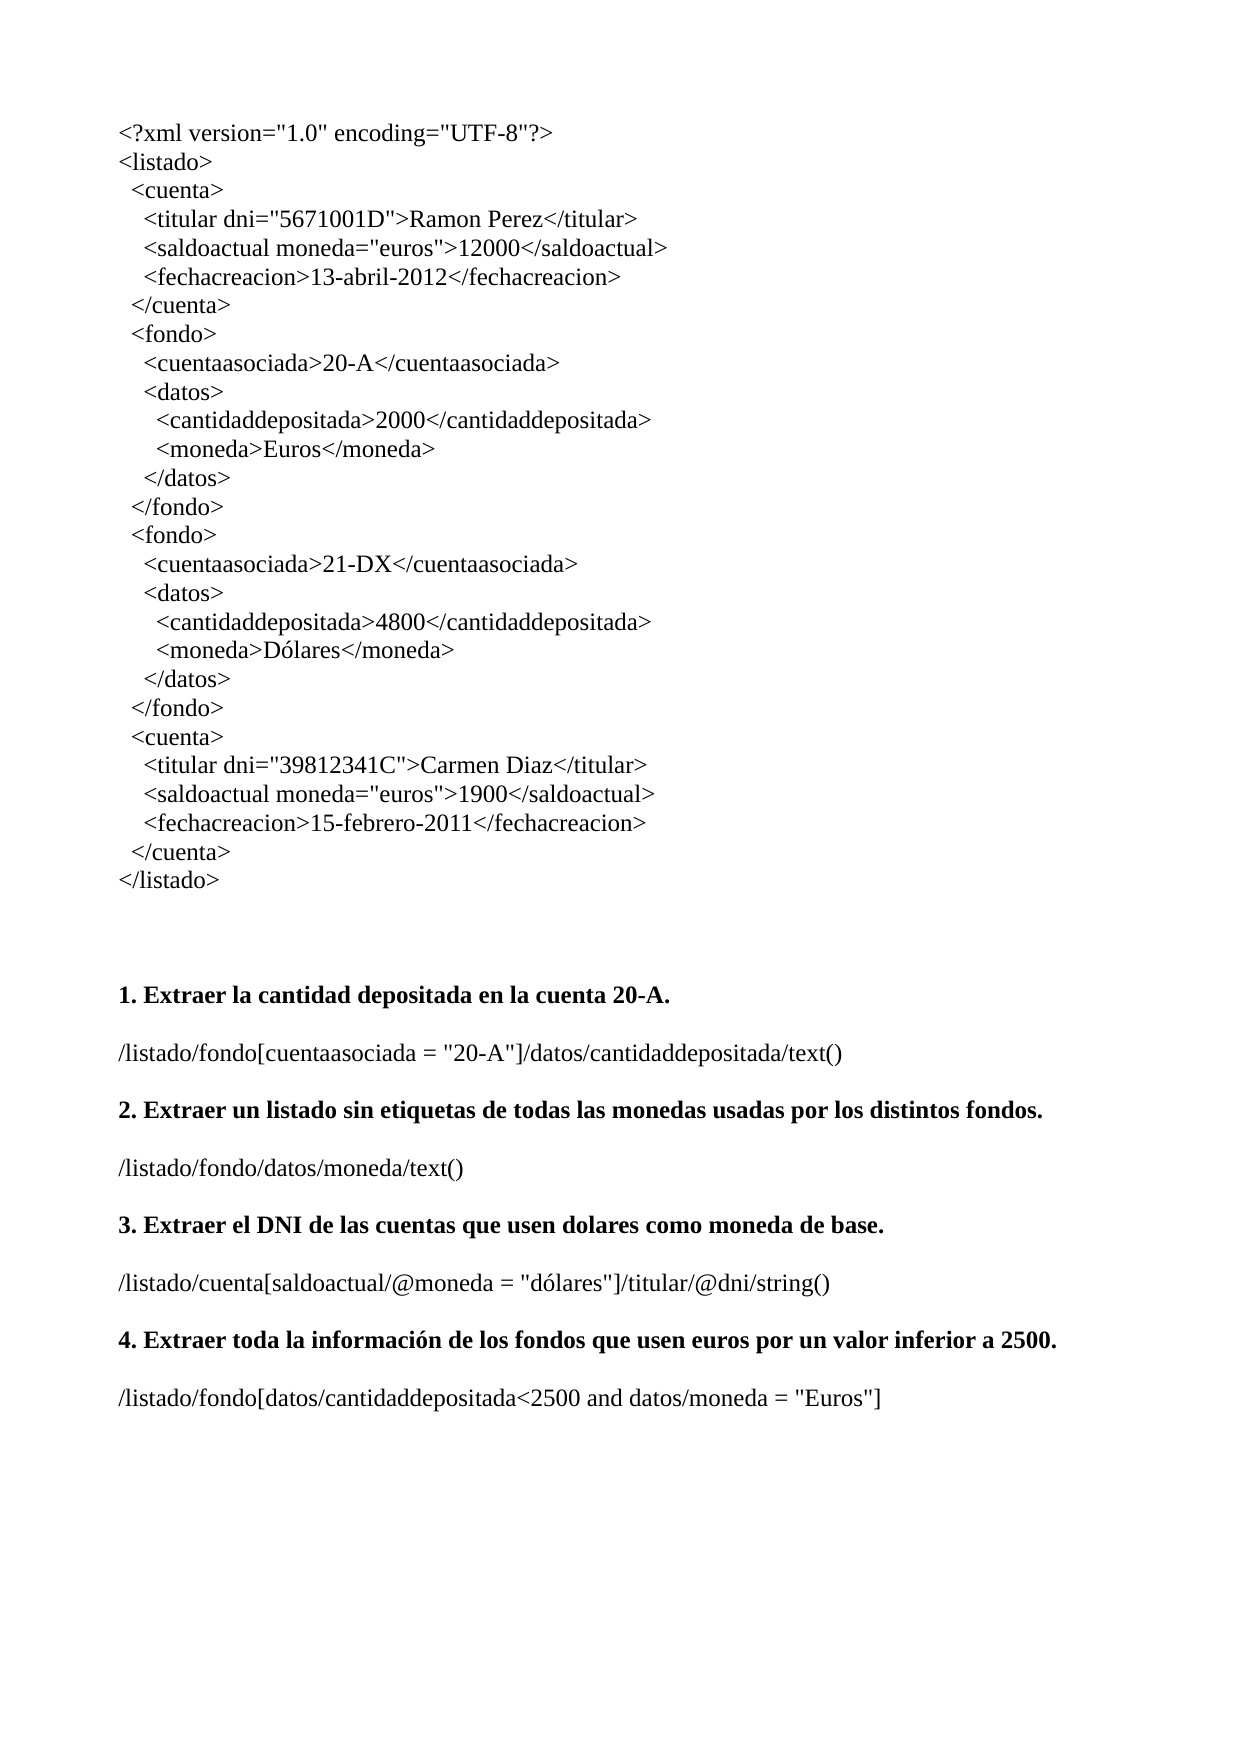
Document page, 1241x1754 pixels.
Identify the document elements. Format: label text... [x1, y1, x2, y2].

text <?xml version="1.0" encoding="UTF-8"?> [118, 118, 1122, 147]
text </fondo> [118, 693, 1122, 722]
text <listado> [118, 147, 1122, 176]
text <fondo> [118, 521, 1122, 549]
text </datos> [118, 463, 1122, 492]
text <cuenta> [118, 176, 1122, 204]
text <titular dni="39812341C">Carmen Diaz</titular> [118, 751, 1122, 779]
text 4. Extraer toda la información de los fondos que usen euros por un valor inferior a 2500. [118, 1326, 1122, 1354]
text <fechacreacion>15-febrero-2011</fechacreacion> [118, 808, 1122, 837]
text <fondo> [118, 319, 1122, 348]
text </datos> [118, 664, 1122, 693]
text <titular dni="5671001D">Ramon Perez</titular> [118, 204, 1122, 233]
text 1. Extraer la cantidad depositada en la cuenta 20-A. [118, 981, 1122, 1009]
text <moneda>Dólares</moneda> [118, 636, 1122, 664]
text <fechacreacion>13-abril-2012</fechacreacion> [118, 262, 1122, 291]
text <saldoactual moneda="euros">1900</saldoactual> [118, 779, 1122, 808]
text </listado> [118, 866, 1122, 894]
text <moneda>Euros</moneda> [118, 434, 1122, 463]
text 2. Extraer un listado sin etiquetas de todas las monedas usadas por los distintos fondos. [118, 1096, 1122, 1124]
text 3. Extraer el DNI de las cuentas que usen dolares como moneda de base. [118, 1211, 1122, 1239]
text <saldoactual moneda="euros">12000</saldoactual> [118, 233, 1122, 262]
text <cuentaasociada>21-DX</cuentaasociada> [118, 549, 1122, 578]
text </cuenta> [118, 837, 1122, 866]
text <datos> [118, 377, 1122, 406]
text /listado/fondo[datos/cantidaddepositada<2500 and datos/moneda = "Euros"] [118, 1383, 1122, 1412]
text /listado/fondo/datos/moneda/text() [118, 1153, 1122, 1182]
text <cantidaddepositada>4800</cantidaddepositada> [118, 607, 1122, 636]
text /listado/fondo[cuentaasociada = "20-A"]/datos/cantidaddepositada/text() [118, 1038, 1122, 1067]
text <datos> [118, 578, 1122, 607]
text <cuenta> [118, 722, 1122, 751]
text <cuentaasociada>20-A</cuentaasociada> [118, 348, 1122, 377]
text </fondo> [118, 492, 1122, 521]
text <cantidaddepositada>2000</cantidaddepositada> [118, 406, 1122, 434]
text </cuenta> [118, 291, 1122, 319]
text /listado/cuenta[saldoactual/@moneda = "dólares"]/titular/@dni/string() [118, 1268, 1122, 1297]
